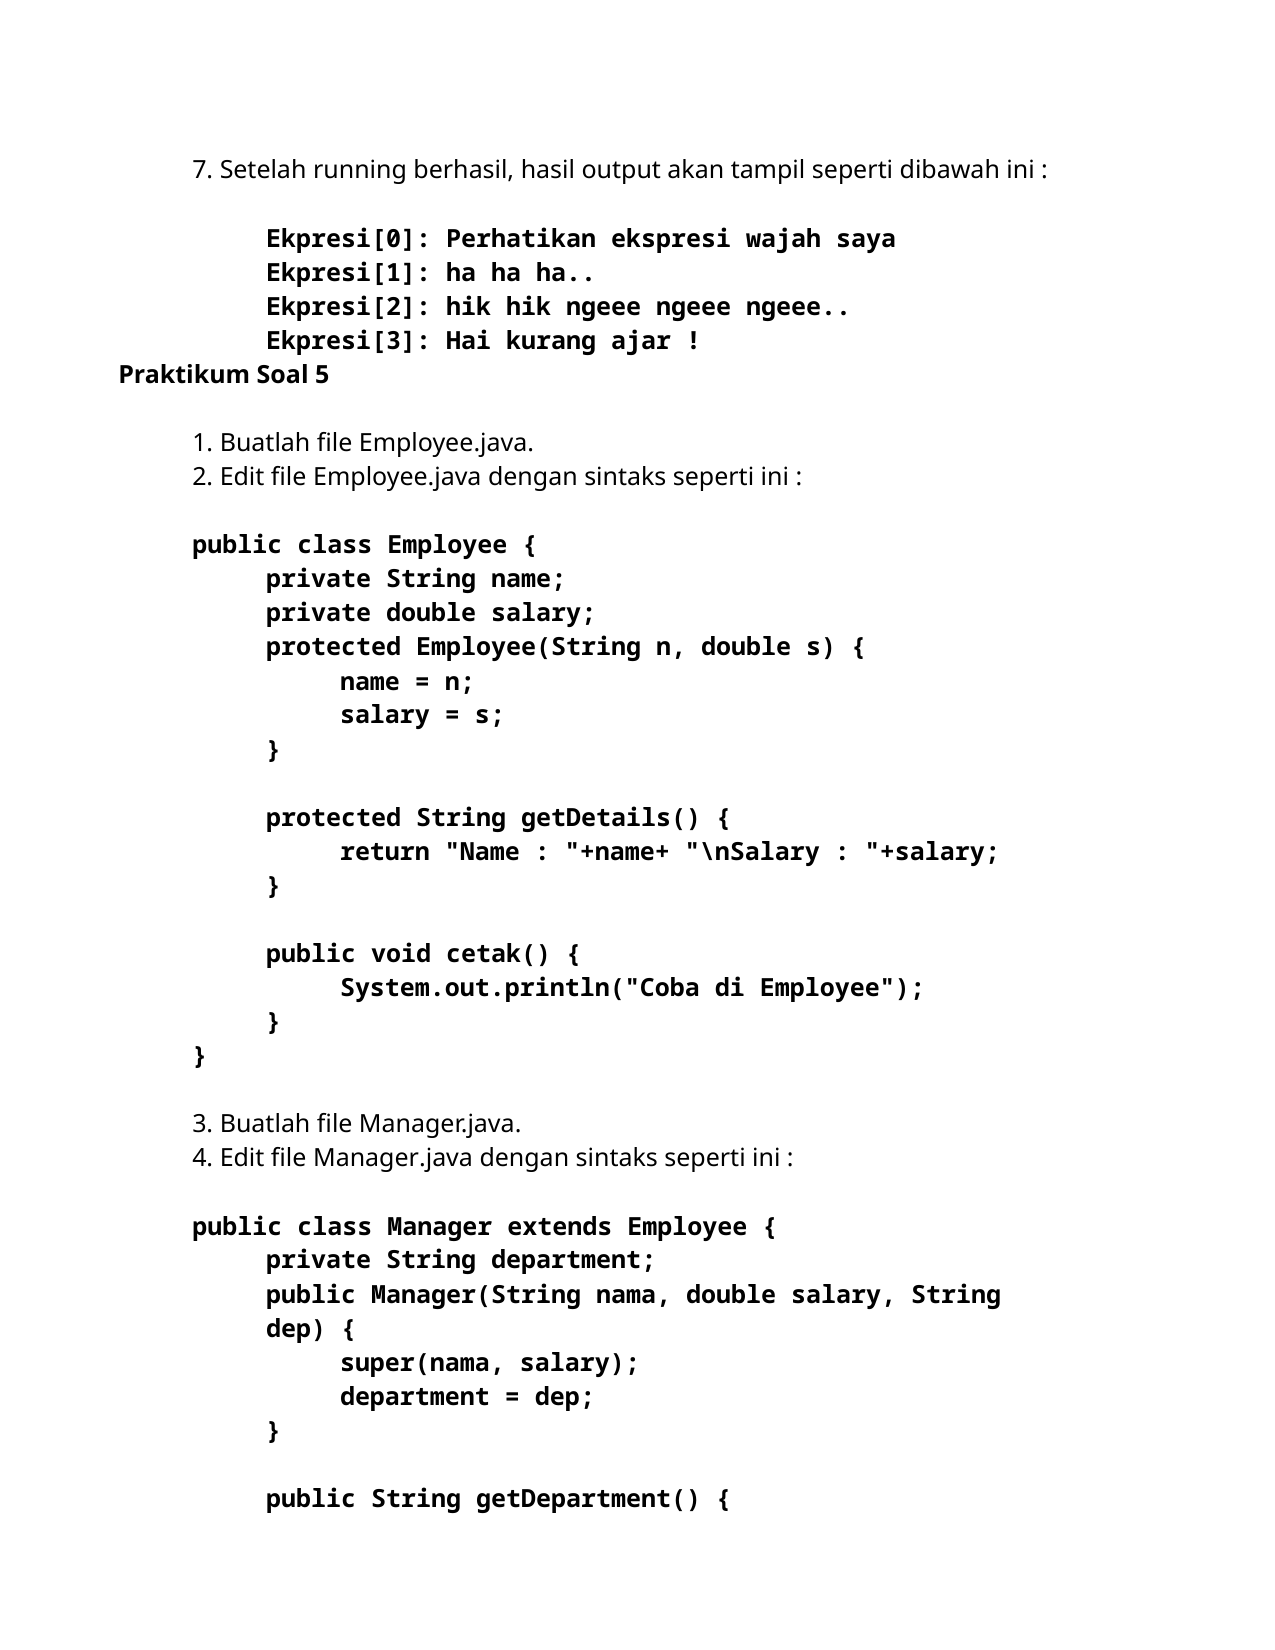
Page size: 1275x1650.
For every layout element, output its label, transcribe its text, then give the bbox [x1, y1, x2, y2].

text public Manager(String nama, double salary, String dep) { [118, 1276, 1157, 1344]
text } [118, 867, 1157, 902]
text 7. Setelah running berhasil, hasil output akan tampil seperti dibawah ini : Ekpresi[0]: Perhatikan ekspresi wajah saya [118, 118, 1157, 254]
text } [118, 1412, 1157, 1447]
text System.out.println("Coba di Employee"); [118, 970, 1157, 1004]
text name = n; [118, 663, 1157, 697]
text Praktikum Soal 5 [118, 357, 1157, 391]
text public void cetak() { [118, 936, 1157, 970]
text 1. Buatlah file Employee.java. [118, 425, 1157, 459]
text department = dep; [118, 1378, 1157, 1412]
text } 3. Buatlah file Manager.java. [118, 1038, 1157, 1140]
text 2. Edit file Employee.java dengan sintaks seperti ini : public class Employee { [118, 459, 1157, 561]
text protected Employee(String n, double s) { [118, 629, 1157, 663]
text Ekpresi[3]: Hai kurang ajar ! [118, 322, 1157, 357]
text protected String getDetails() { [118, 799, 1157, 833]
text salary = s; [118, 697, 1157, 731]
text } [118, 731, 1157, 765]
text Ekpresi[1]: ha ha ha.. [118, 254, 1157, 288]
text Ekpresi[2]: hik hik ngeee ngeee ngeee.. [118, 288, 1157, 322]
text public String getDepartment() { [118, 1481, 1157, 1515]
text } [118, 1004, 1157, 1038]
text private String department; [118, 1242, 1157, 1276]
text private double salary; [118, 595, 1157, 629]
text return "Name : "+name+ "\nSalary : "+salary; [118, 833, 1157, 867]
text 4. Edit file Manager.java dengan sintaks seperti ini : public class Manager extends Employee { [118, 1140, 1157, 1242]
text private String name; [118, 561, 1157, 595]
text super(nama, salary); [118, 1344, 1157, 1378]
